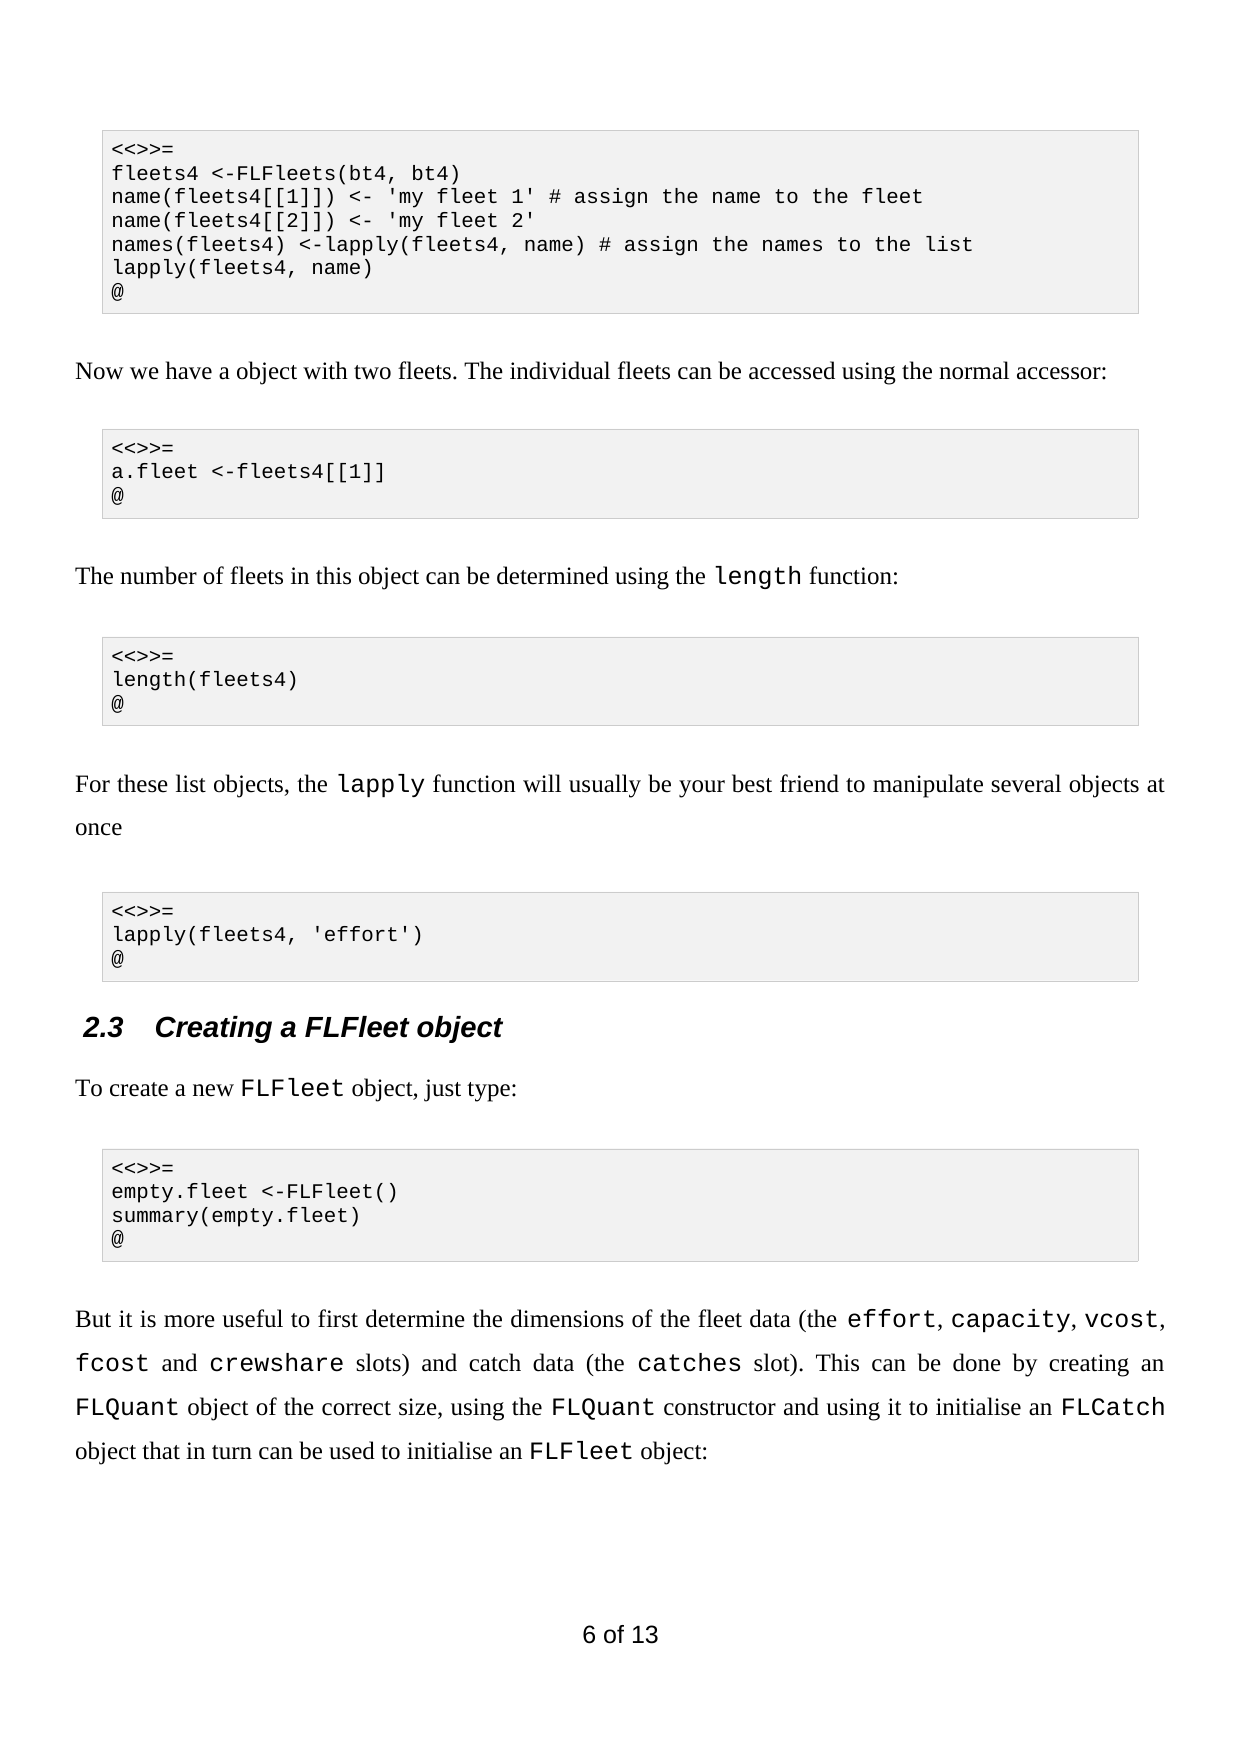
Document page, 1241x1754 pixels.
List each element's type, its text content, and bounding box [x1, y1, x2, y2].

text length(fleets4) [111, 669, 1129, 693]
text a.fleet <-fleets4[[1]] [111, 462, 1129, 485]
text The number of fleets in this object can be determined using the length function: [75, 417, 1166, 592]
text @ [111, 1228, 1129, 1252]
text But it is more useful to first determine the dimensions of the fleet data (the effort, capacity, vcost, fcost and crewshare slots) and catch data (the catches slot). This can be done by creating an FLQuant object of the correct size, using the FLQuant constructor and using it to initialise an FLCatch object that in turn can be used to initialise an FLFleet object: [75, 1137, 1166, 1467]
text lapply(fleets4, name) [111, 257, 1129, 281]
text <<>>= [111, 901, 1129, 924]
text @ [111, 948, 1129, 972]
subtitle Creating a FLFleet object [75, 880, 1166, 1043]
text names(fleets4) <-lapply(fleets4, name) # assign the names to the list [111, 234, 1129, 257]
text <<>>= [111, 139, 1129, 163]
text For these list objects, the lapply function will usually be your best friend to manipulate several objects at once [75, 625, 1166, 841]
text fleets4 <-FLFleets(bt4, bt4) [111, 163, 1129, 186]
text <<>>= [111, 1157, 1129, 1181]
text To create a new FLFleet object, just type: [75, 1074, 1166, 1104]
text name(fleets4[[2]]) <- 'my fleet 2' [111, 210, 1129, 234]
text name(fleets4[[1]]) <- 'my fleet 1' # assign the name to the fleet [111, 186, 1129, 210]
text @ [111, 281, 1129, 304]
text empty.fleet <-FLFleet() [111, 1181, 1129, 1205]
text summary(empty.fleet) [111, 1205, 1129, 1228]
text Now we have a object with two fleets. The individual fleets can be accessed using the normal accessor: [75, 118, 1166, 385]
text @ [111, 693, 1129, 717]
text <<>>= [111, 438, 1129, 462]
text @ [111, 485, 1129, 509]
text lapply(fleets4, 'effort') [111, 924, 1129, 948]
text <<>>= [111, 646, 1129, 669]
